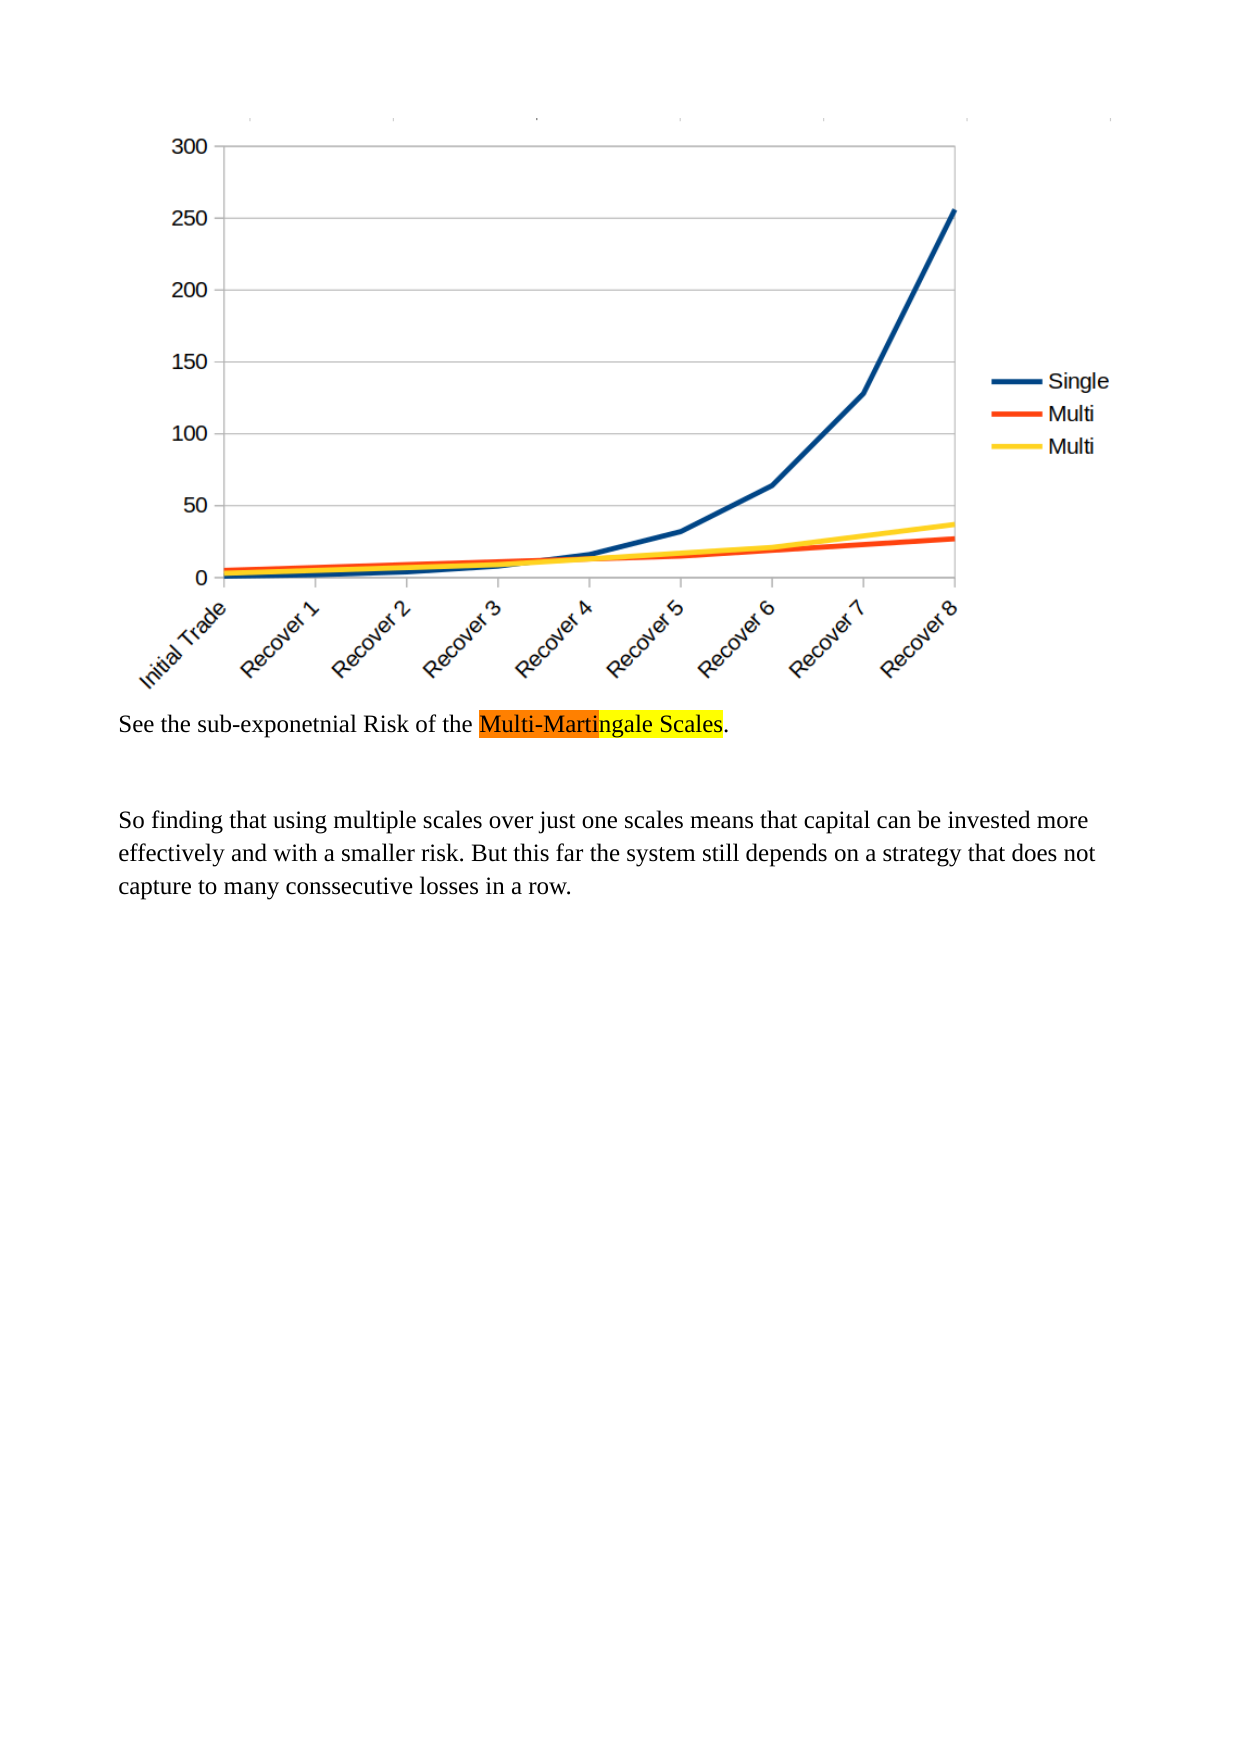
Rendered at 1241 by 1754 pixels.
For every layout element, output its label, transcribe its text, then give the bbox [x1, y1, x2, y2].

picture [118, 118, 1123, 706]
text See the sub-exponetnial Risk of the Multi-Martingale Scales. [118, 706, 1122, 738]
text So finding that using multiple scales over just one scales means that capital can be invested more effectively and with a smaller risk. But this far the system still depends on a strategy that does not capture to many conssecutive losses in a row. [118, 805, 1122, 899]
